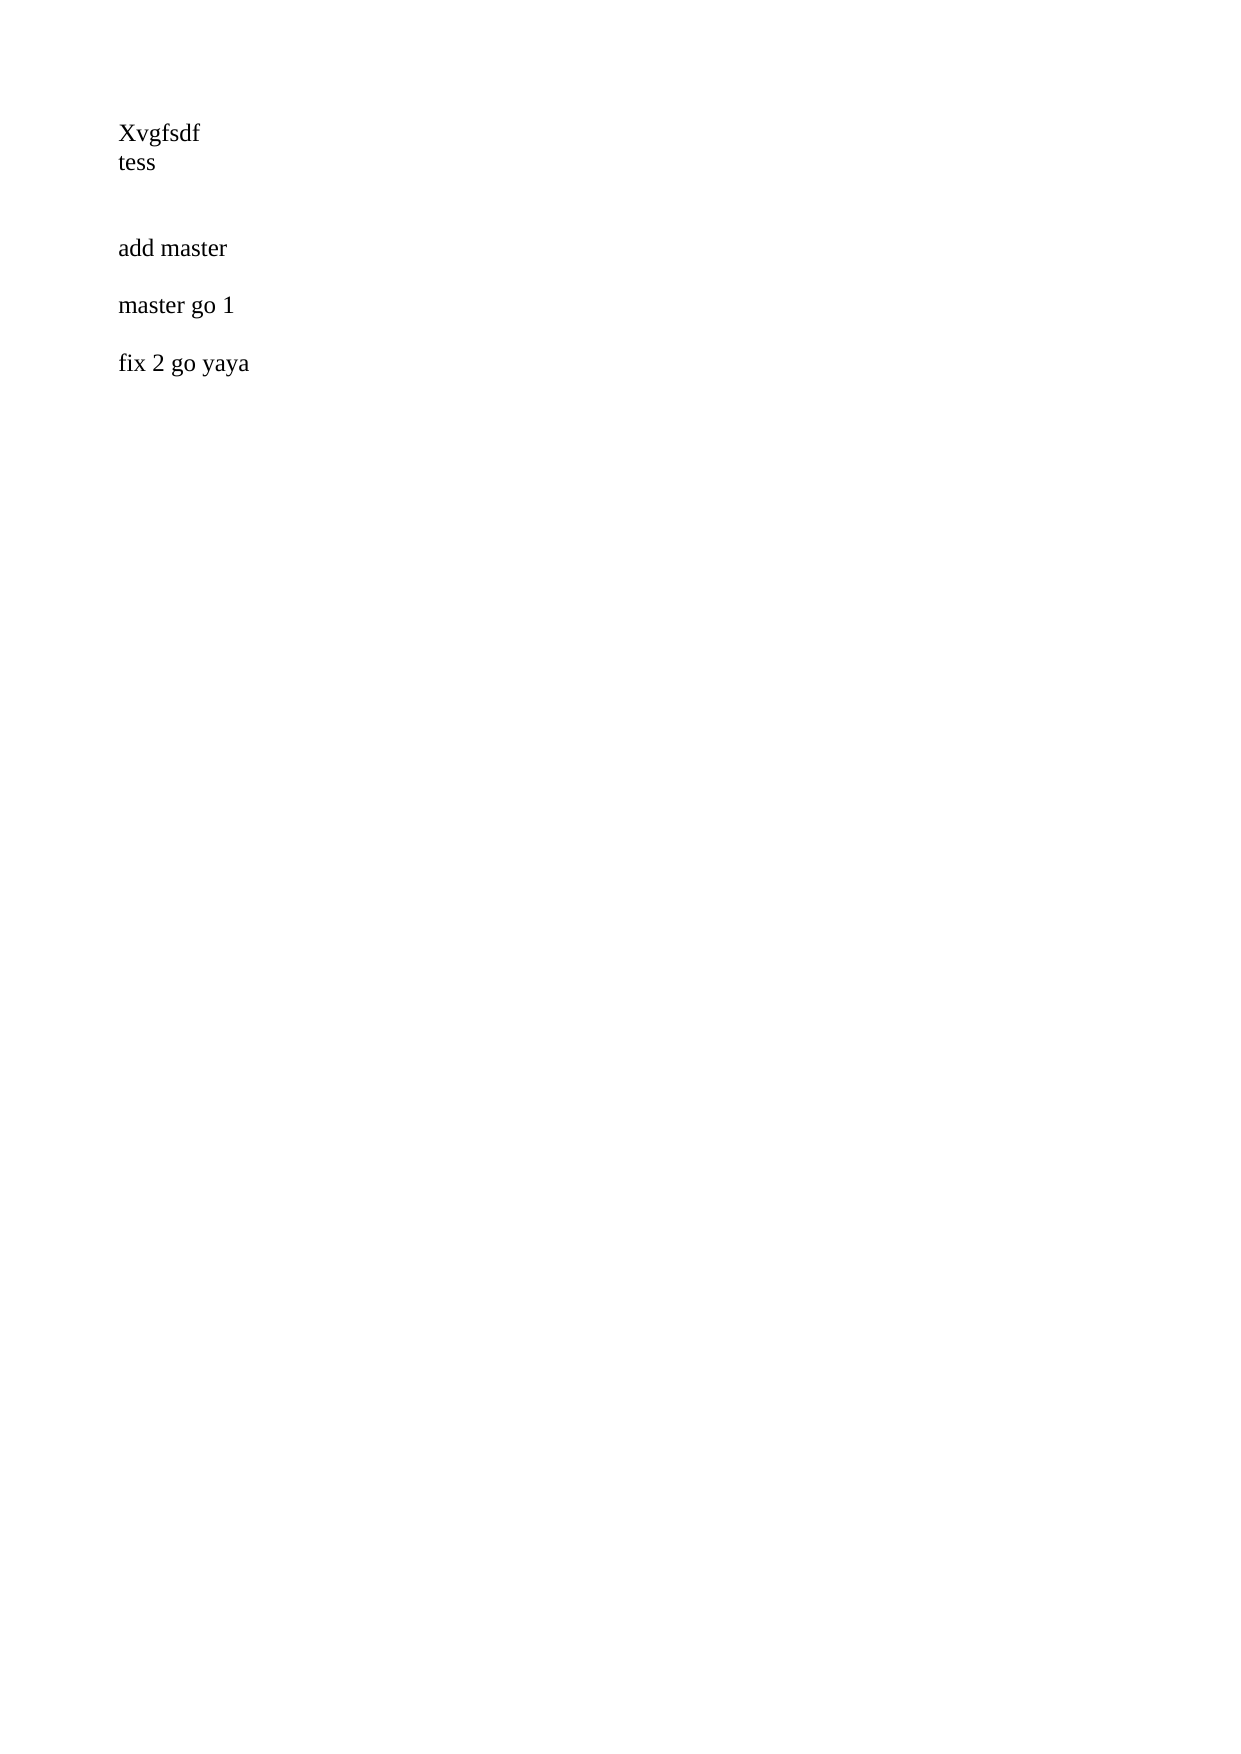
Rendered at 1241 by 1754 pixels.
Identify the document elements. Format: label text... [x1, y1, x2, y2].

text Xvgfsdf [118, 118, 1122, 147]
text tess [118, 147, 1122, 176]
text master go 1 [118, 291, 1122, 319]
text add master [118, 233, 1122, 262]
text fix 2 go yaya [118, 348, 1122, 377]
